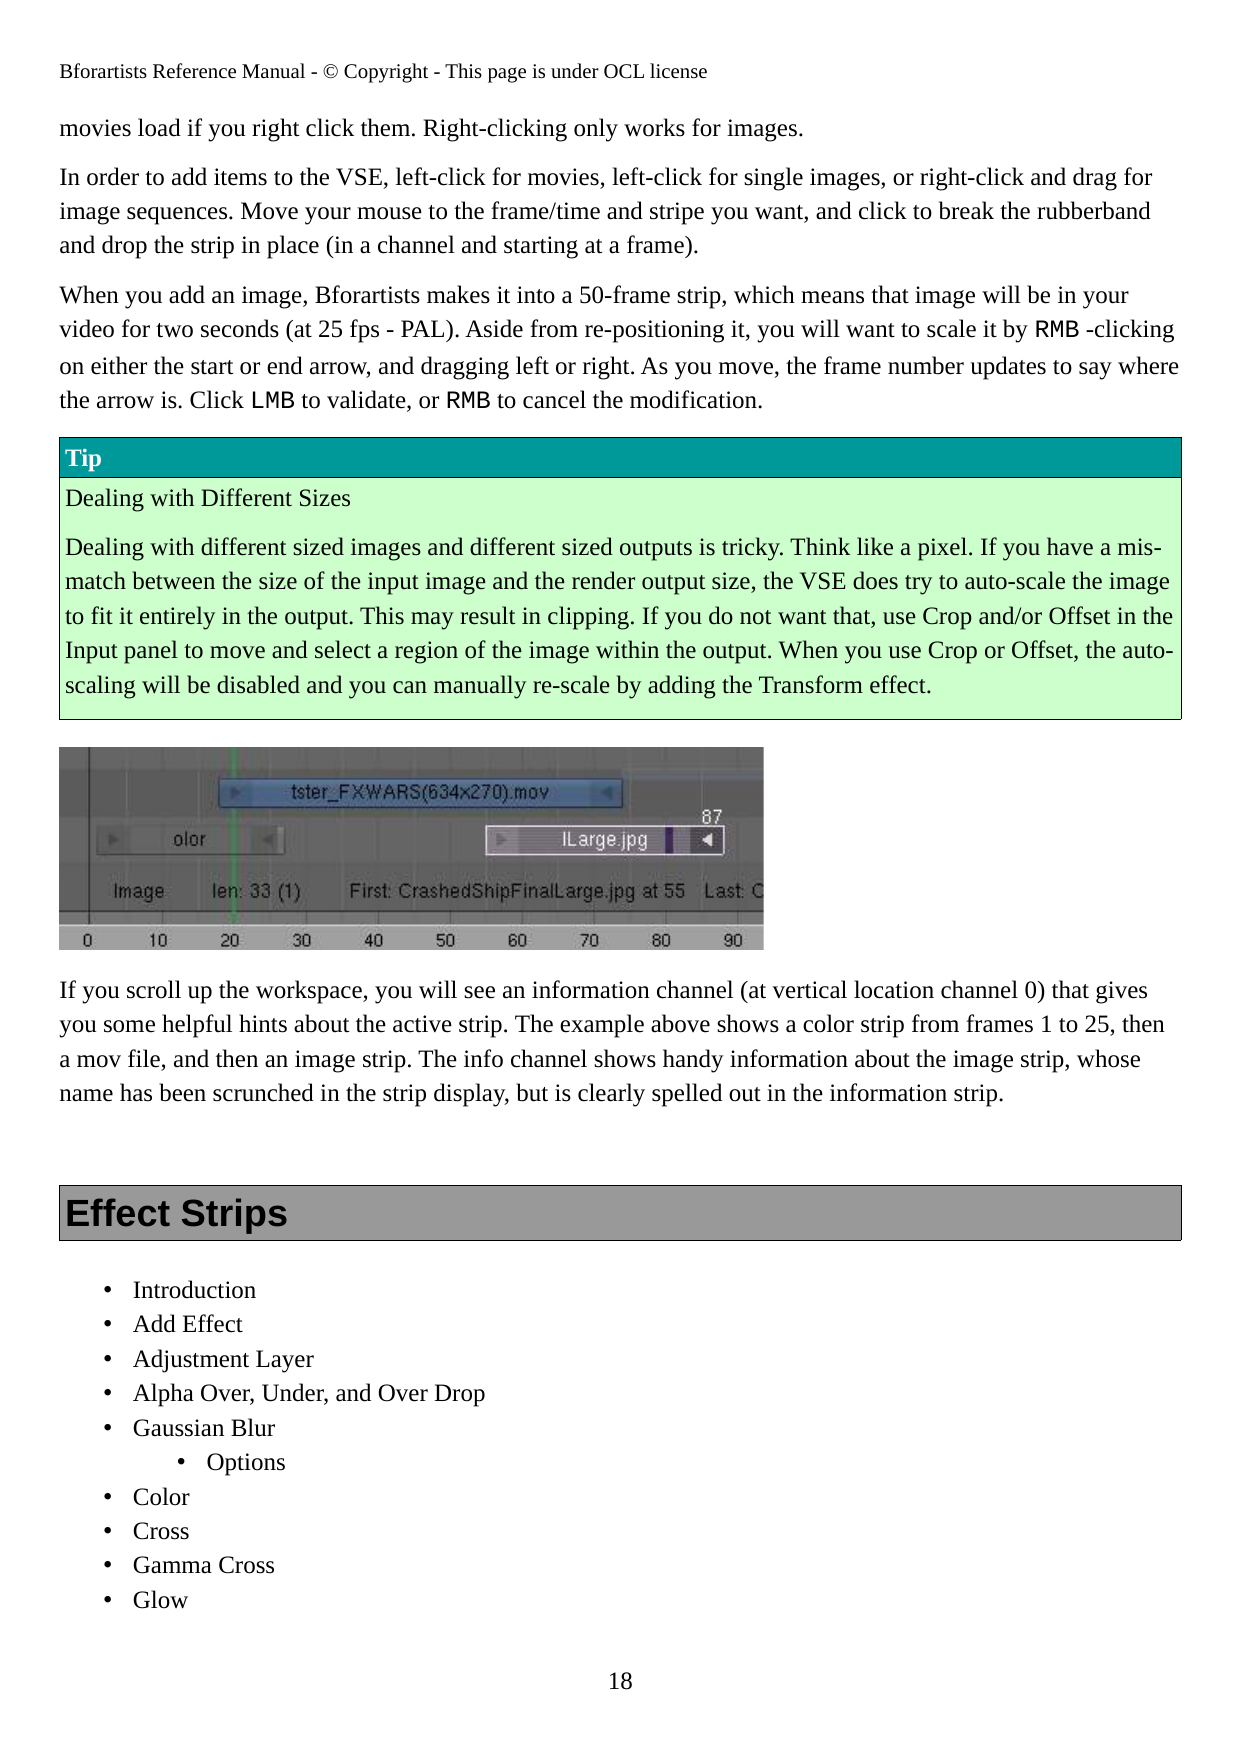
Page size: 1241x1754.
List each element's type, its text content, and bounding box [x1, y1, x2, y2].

list Glow [103, 1585, 1181, 1614]
list Alpha Over, Under, and Over Drop [103, 1378, 1181, 1407]
list Gaussian Blur [103, 1413, 1181, 1441]
text movies load if you right click them. Right-clicking only works for images. [59, 113, 1181, 141]
table_cell Dealing with Different Sizes Dealing with different sized images and different sized outputs is tricky. Think like a pixel. If you have a mis-match between the size of the input image and the render output size, the VSE does try to auto-scale the image to fit it entirely in the output. This may result in clipping. If you do not want that, use Crop and/or Offset in the Input panel to move and select a region of the image within the output. When you use Crop or Offset, the auto-scaling will be disabled and you can manually re-scale by adding the Transform effect. [60, 478, 1181, 719]
list Adjustment Layer [103, 1344, 1181, 1372]
text When you add an image, Bforartists makes it into a 50-frame strip, which means that image will be in your video for two seconds (at 25 fps - PAL). Aside from re-positioning it, you will want to scale it by RMB -clicking on either the start or end arrow, and dragging left or right. As you move, the frame number updates to say where the arrow is. Click LMB to validate, or RMB to cancel the modification. [59, 280, 1181, 416]
picture [59, 747, 764, 950]
list Cross [103, 1516, 1181, 1545]
table_header Tip [60, 438, 1181, 477]
list Options [177, 1447, 1181, 1476]
list Introduction [103, 1275, 1181, 1303]
text If you scroll up the workspace, you will see an information channel (at vertical location channel 0) that gives you some helpful hints about the active strip. The example above shows a color strip from frames 1 to 25, then a mov file, and then an image strip. The info channel shows handy information about the image strip, whose name has been scrunched in the strip display, but is clearly spelled out in the information strip. [59, 975, 1181, 1107]
list Add Effect [103, 1309, 1181, 1338]
list Color [103, 1482, 1181, 1510]
text In order to add items to the VSE, left-click for movies, left-click for single images, or right-click and drag for image sequences. Move your mouse to the frame/time and stripe you want, and click to break the rubberband and drop the strip in place (in a channel and starting at a frame). [59, 162, 1181, 259]
table_header Effect Strips [60, 1186, 1181, 1240]
list Gamma Cross [103, 1551, 1181, 1579]
